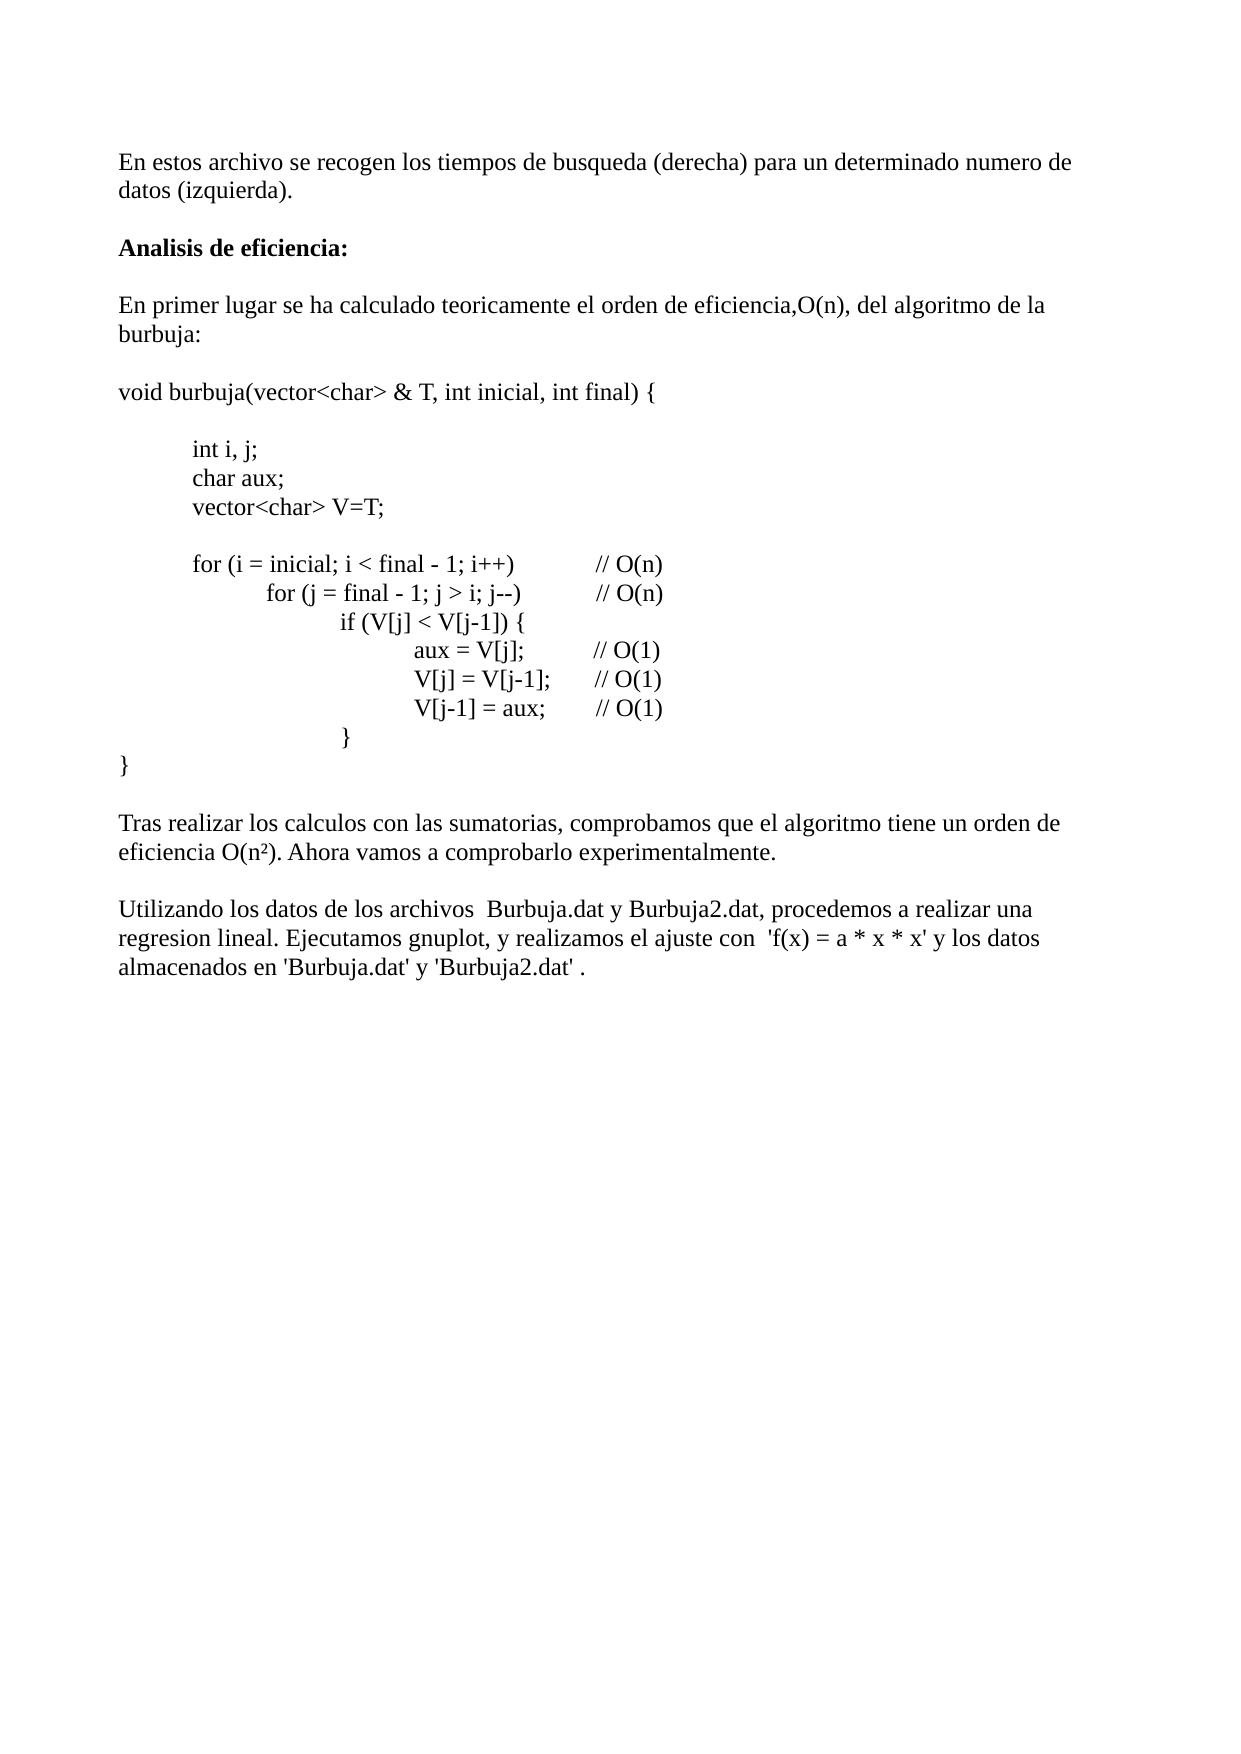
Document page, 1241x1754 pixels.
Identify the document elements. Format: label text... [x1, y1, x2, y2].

text Utilizando los datos de los archivos Burbuja.dat y Burbuja2.dat, procedemos a realizar una regresion lineal. Ejecutamos gnuplot, y realizamos el ajuste con 'f(x) = a * x * x' y los datos almacenados en 'Burbuja.dat' y 'Burbuja2.dat' . [118, 894, 1122, 981]
text aux = V[j]; // O(1) [118, 636, 1122, 664]
text for (i = inicial; i < final - 1; i++) // O(n) [118, 549, 1122, 578]
text } [118, 722, 1122, 751]
text V[j] = V[j-1]; // O(1) [118, 664, 1122, 693]
text En primer lugar se ha calculado teoricamente el orden de eficiencia,O(n), del algoritmo de la burbuja: [118, 291, 1122, 348]
text if (V[j] < V[j-1]) { [118, 607, 1122, 636]
text for (j = final - 1; j > i; j--) // O(n) [118, 578, 1122, 607]
text void burbuja(vector<char> & T, int inicial, int final) { [118, 377, 1122, 406]
text V[j-1] = aux; // O(1) [118, 693, 1122, 722]
text } [118, 751, 1122, 779]
text En estos archivo se recogen los tiempos de busqueda (derecha) para un determinado numero de datos (izquierda). [118, 147, 1122, 204]
text vector<char> V=T; [118, 492, 1122, 521]
text Analisis de eficiencia: [118, 233, 1122, 262]
text char aux; [118, 463, 1122, 492]
text Tras realizar los calculos con las sumatorias, comprobamos que el algoritmo tiene un orden de eficiencia O(n²). Ahora vamos a comprobarlo experimentalmente. [118, 808, 1122, 866]
text int i, j; [118, 434, 1122, 463]
